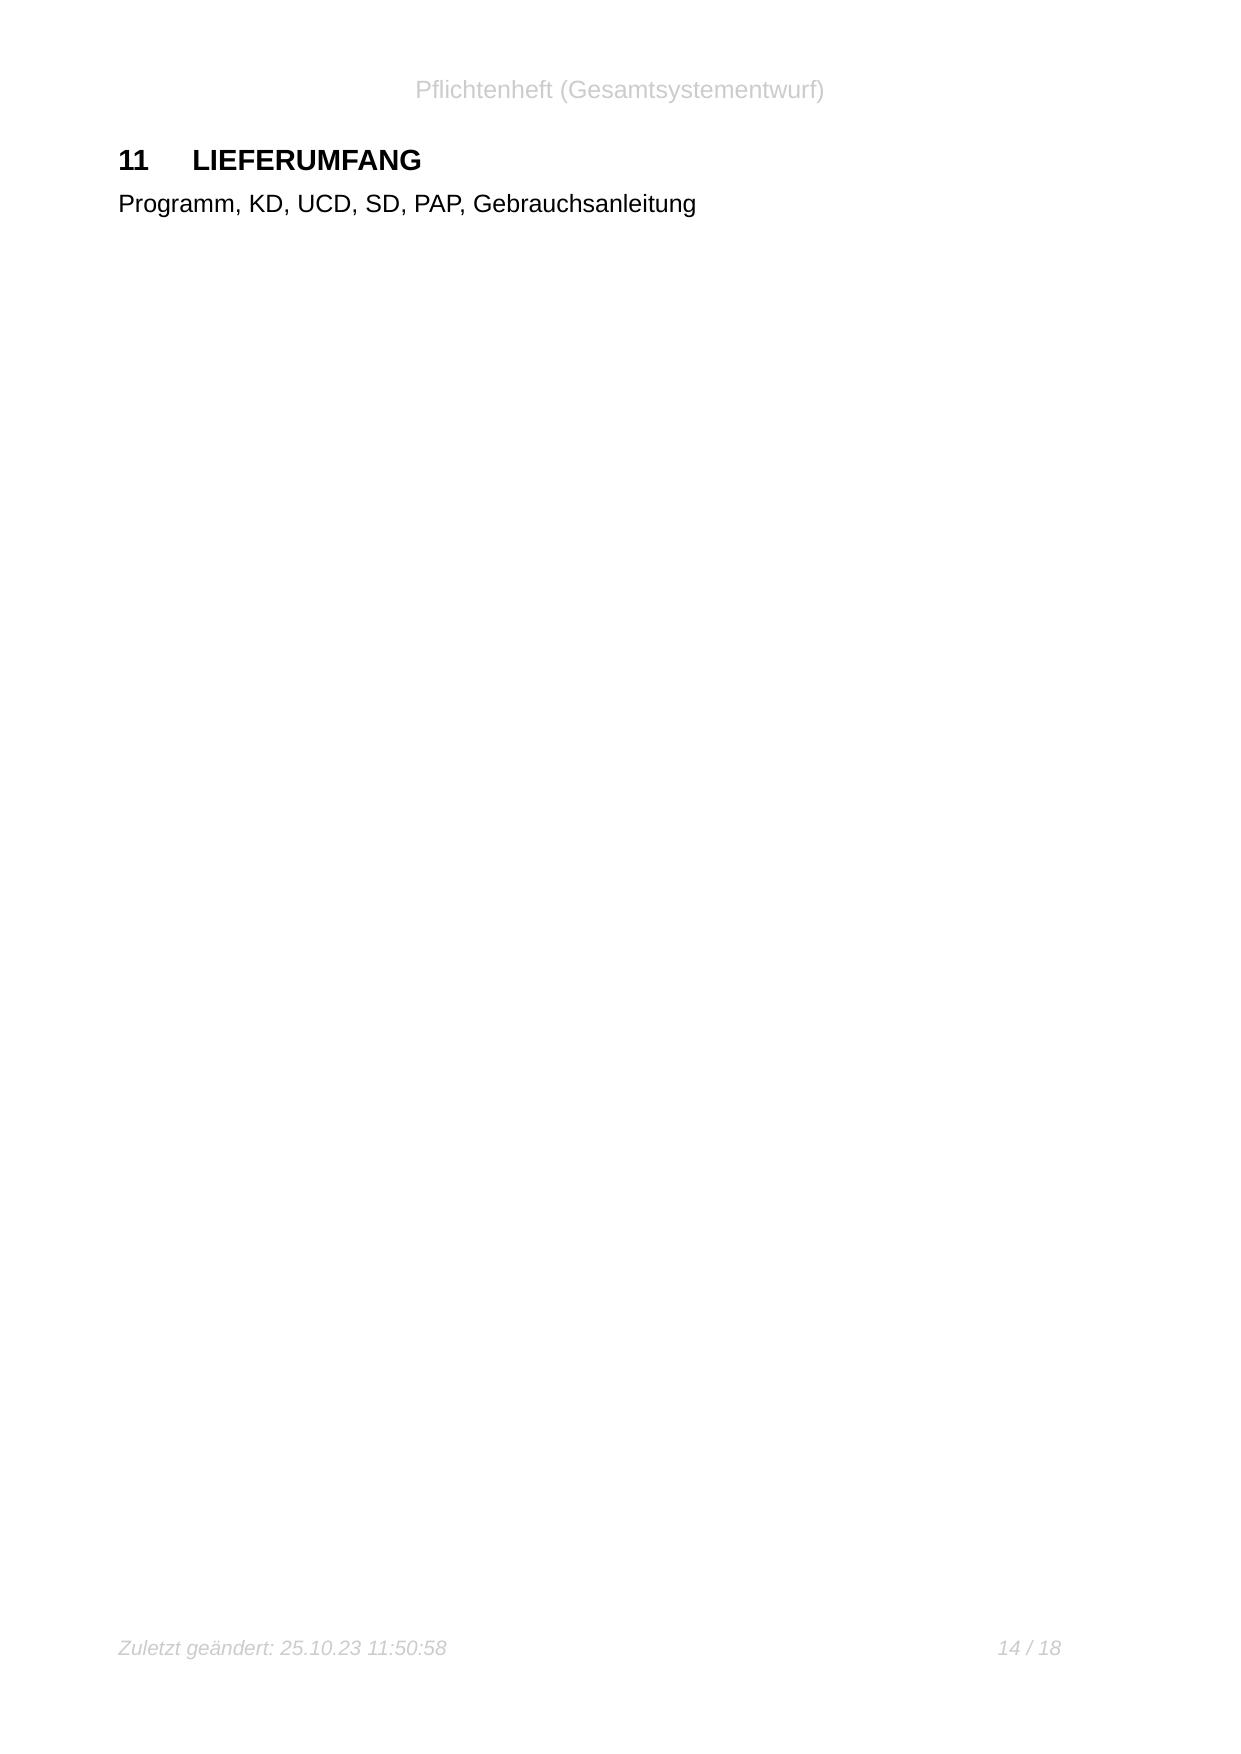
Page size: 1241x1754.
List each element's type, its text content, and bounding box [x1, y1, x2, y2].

subtitle Lieferumfang [118, 143, 1122, 177]
text Programm, KD, UCD, SD, PAP, Gebrauchsanleitung [118, 189, 1122, 218]
